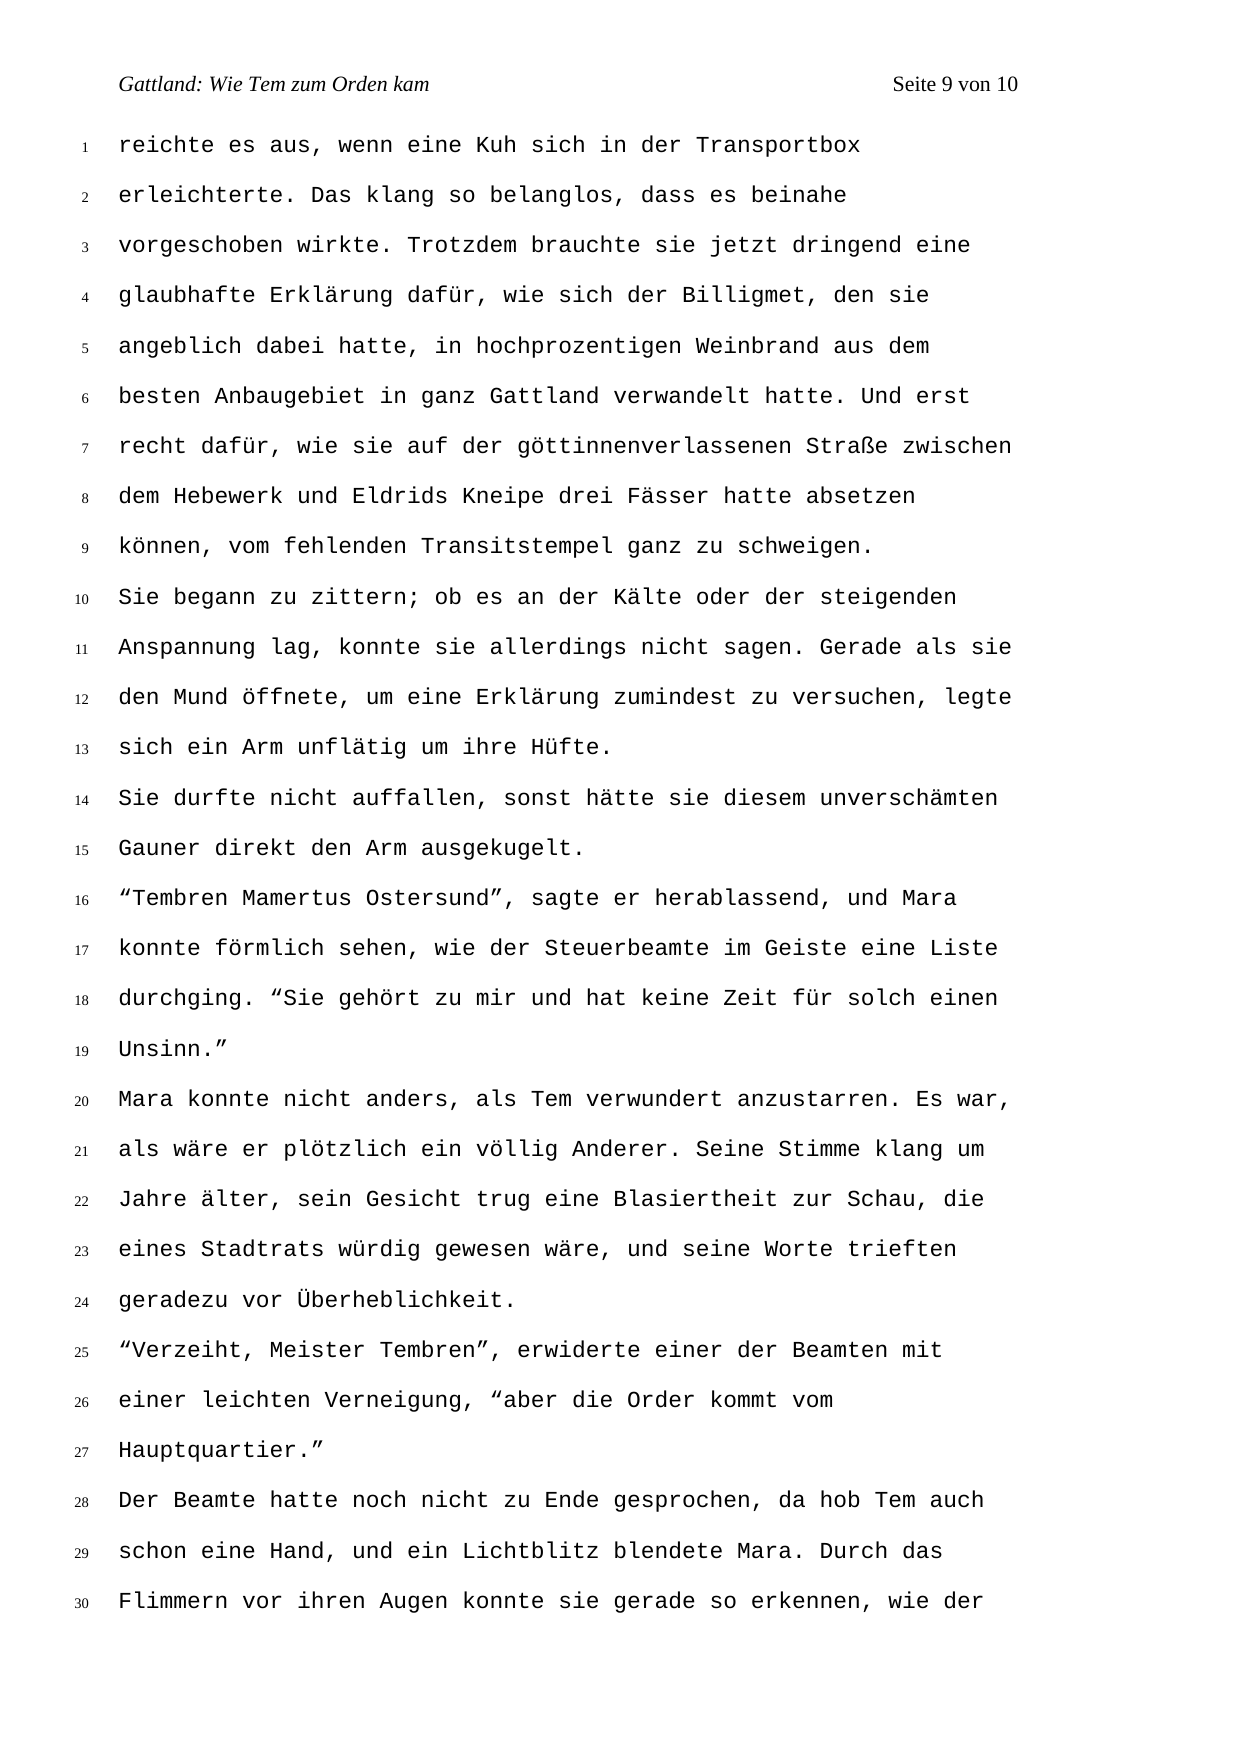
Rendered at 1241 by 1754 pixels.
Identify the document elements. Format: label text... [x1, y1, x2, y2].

text Der Beamte hatte noch nicht zu Ende gesprochen, da hob Tem auch schon eine Hand, und ein Lichtblitz blendete Mara. Durch das Flimmern vor ihren Augen konnte sie gerade so erkennen, wie der [118, 1468, 1018, 1618]
text “Verzeiht, Meister Tembren”, erwiderte einer der Beamten mit einer leichten Verneigung, “aber die Order kommt vom Hauptquartier.” [118, 1317, 1018, 1468]
text Mara konnte nicht anders, als Tem verwundert anzustarren. Es war, als wäre er plötzlich ein völlig Anderer. Seine Stimme klang um Jahre älter, sein Gesicht trug eine Blasiertheit zur Schau, die eines Stadtrats würdig gewesen wäre, und seine Worte trieften geradezu vor Überheblichkeit. [118, 1066, 1018, 1317]
text “Tembren Mamertus Ostersund”, sagte er herablassend, und Mara konnte förmlich sehen, wie der Steuerbeamte im Geiste eine Liste durchging. “Sie gehört zu mir und hat keine Zeit für solch einen Unsinn.” [118, 865, 1018, 1066]
text reichte es aus, wenn eine Kuh sich in der Transportbox erleichterte. Das klang so belanglos, dass es beinahe vorgeschoben wirkte. Trotzdem brauchte sie jetzt dringend eine glaubhafte Erklärung dafür, wie sich der Billigmet, den sie angeblich dabei hatte, in hochprozentigen Weinbrand aus dem besten Anbaugebiet in ganz Gattland verwandelt hatte. Und erst recht dafür, wie sie auf der göttinnenverlassenen Straße zwischen dem Hebewerk und Eldrids Kneipe drei Fässer hatte absetzen können, vom fehlenden Transitstempel ganz zu schweigen. [118, 112, 1018, 564]
text Sie begann zu zittern; ob es an der Kälte oder der steigenden Anspannung lag, konnte sie allerdings nicht sagen. Gerade als sie den Mund öffnete, um eine Erklärung zumindest zu versuchen, legte sich ein Arm unflätig um ihre Hüfte. [118, 564, 1018, 765]
text Sie durfte nicht auffallen, sonst hätte sie diesem unverschämten Gauner direkt den Arm ausgekugelt. [118, 765, 1018, 865]
